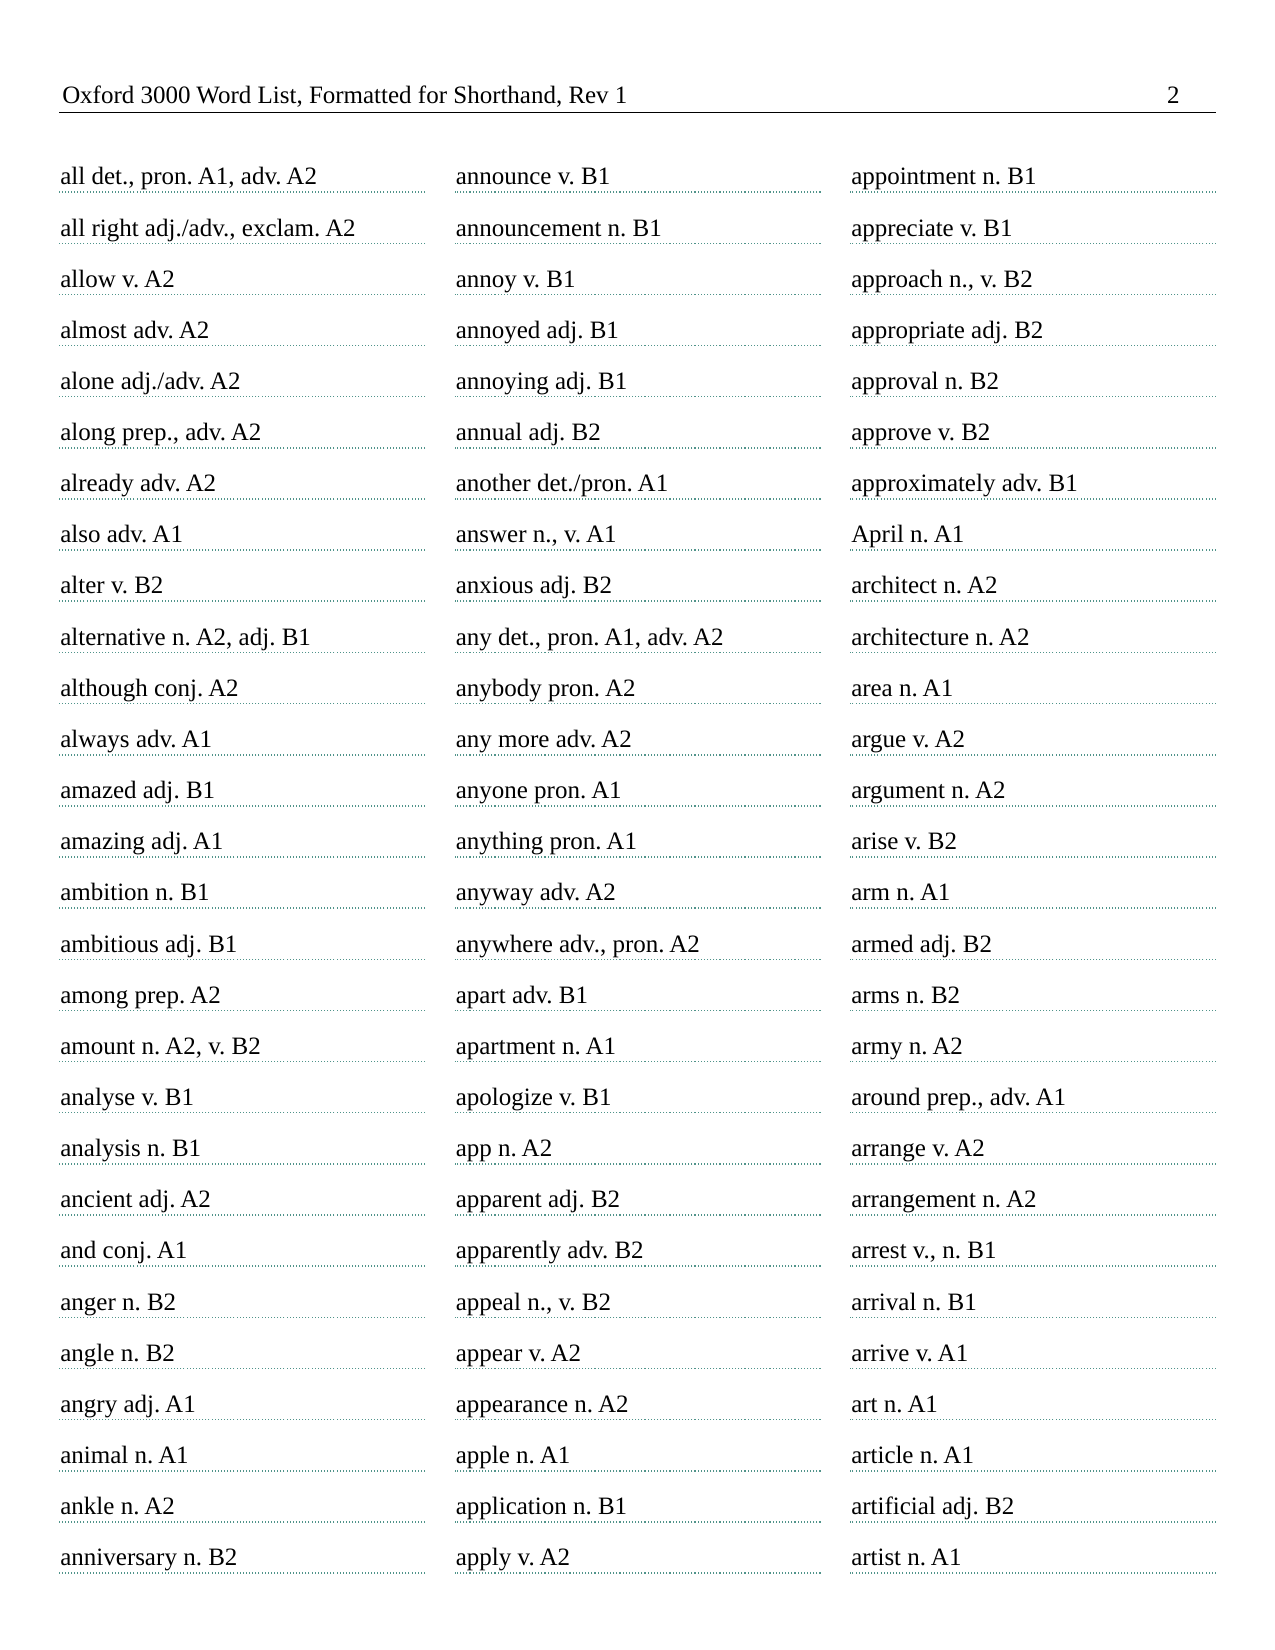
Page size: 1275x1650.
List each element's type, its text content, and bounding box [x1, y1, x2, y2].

text any more adv. A2 [454, 704, 821, 756]
text appearance n. A2 [454, 1369, 821, 1420]
text approach n., v. B2 [850, 244, 1216, 295]
text among prep. A2 [59, 960, 425, 1011]
text all right adj./adv., exclam. A2 [59, 193, 425, 244]
text anyway adv. A2 [454, 858, 821, 909]
text anxious adj. B2 [454, 551, 821, 602]
text April n. A1 [850, 500, 1216, 551]
text annoy v. B1 [454, 244, 821, 295]
text anniversary n. B2 [59, 1523, 425, 1574]
text anger n. B2 [59, 1267, 425, 1318]
text application n. B1 [454, 1472, 821, 1523]
text almost adv. A2 [59, 295, 425, 346]
text area n. A1 [850, 653, 1216, 704]
text announce v. B1 [454, 142, 821, 193]
text apartment n. A1 [454, 1011, 821, 1062]
text angry adj. A1 [59, 1369, 425, 1420]
text architecture n. A2 [850, 602, 1216, 653]
text also adv. A1 [59, 500, 425, 551]
text animal n. A1 [59, 1420, 425, 1472]
text all det., pron. A1, adv. A2 [59, 142, 425, 193]
text another det./pron. A1 [454, 449, 821, 500]
text appropriate adj. B2 [850, 295, 1216, 346]
text anywhere adv., pron. A2 [454, 909, 821, 960]
text arise v. B2 [850, 807, 1216, 858]
text analysis n. B1 [59, 1113, 425, 1165]
text alone adj./adv. A2 [59, 346, 425, 397]
text analyse v. B1 [59, 1062, 425, 1113]
text argument n. A2 [850, 756, 1216, 807]
text amazing adj. A1 [59, 807, 425, 858]
text artificial adj. B2 [850, 1472, 1216, 1523]
text appeal n., v. B2 [454, 1267, 821, 1318]
text annual adj. B2 [454, 397, 821, 449]
text approximately adv. B1 [850, 449, 1216, 500]
text approve v. B2 [850, 397, 1216, 449]
text anybody pron. A2 [454, 653, 821, 704]
text alternative n. A2, adj. B1 [59, 602, 425, 653]
text article n. A1 [850, 1420, 1216, 1472]
text alter v. B2 [59, 551, 425, 602]
text apparent adj. B2 [454, 1165, 821, 1216]
text allow v. A2 [59, 244, 425, 295]
text apply v. A2 [454, 1523, 821, 1574]
text arm n. A1 [850, 858, 1216, 909]
text annoying adj. B1 [454, 346, 821, 397]
text amount n. A2, v. B2 [59, 1011, 425, 1062]
text always adv. A1 [59, 704, 425, 756]
text architect n. A2 [850, 551, 1216, 602]
text angle n. B2 [59, 1318, 425, 1369]
text ankle n. A2 [59, 1472, 425, 1523]
text appointment n. B1 [850, 142, 1216, 193]
text anything pron. A1 [454, 807, 821, 858]
text apologize v. B1 [454, 1062, 821, 1113]
text ambition n. B1 [59, 858, 425, 909]
text apart adv. B1 [454, 960, 821, 1011]
text announcement n. B1 [454, 193, 821, 244]
text artist n. A1 [850, 1523, 1216, 1574]
text anyone pron. A1 [454, 756, 821, 807]
text arms n. B2 [850, 960, 1216, 1011]
text army n. A2 [850, 1011, 1216, 1062]
text arrange v. A2 [850, 1113, 1216, 1165]
text answer n., v. A1 [454, 500, 821, 551]
text ancient adj. A2 [59, 1165, 425, 1216]
text already adv. A2 [59, 449, 425, 500]
text amazed adj. B1 [59, 756, 425, 807]
text any det., pron. A1, adv. A2 [454, 602, 821, 653]
text appear v. A2 [454, 1318, 821, 1369]
text around prep., adv. A1 [850, 1062, 1216, 1113]
text app n. A2 [454, 1113, 821, 1165]
text argue v. A2 [850, 704, 1216, 756]
text along prep., adv. A2 [59, 397, 425, 449]
text and conj. A1 [59, 1216, 425, 1267]
text approval n. B2 [850, 346, 1216, 397]
text arrival n. B1 [850, 1267, 1216, 1318]
text ambitious adj. B1 [59, 909, 425, 960]
text appreciate v. B1 [850, 193, 1216, 244]
text although conj. A2 [59, 653, 425, 704]
text arrive v. A1 [850, 1318, 1216, 1369]
text art n. A1 [850, 1369, 1216, 1420]
text annoyed adj. B1 [454, 295, 821, 346]
text arrest v., n. B1 [850, 1216, 1216, 1267]
text arrangement n. A2 [850, 1165, 1216, 1216]
text apple n. A1 [454, 1420, 821, 1472]
text apparently adv. B2 [454, 1216, 821, 1267]
text armed adj. B2 [850, 909, 1216, 960]
